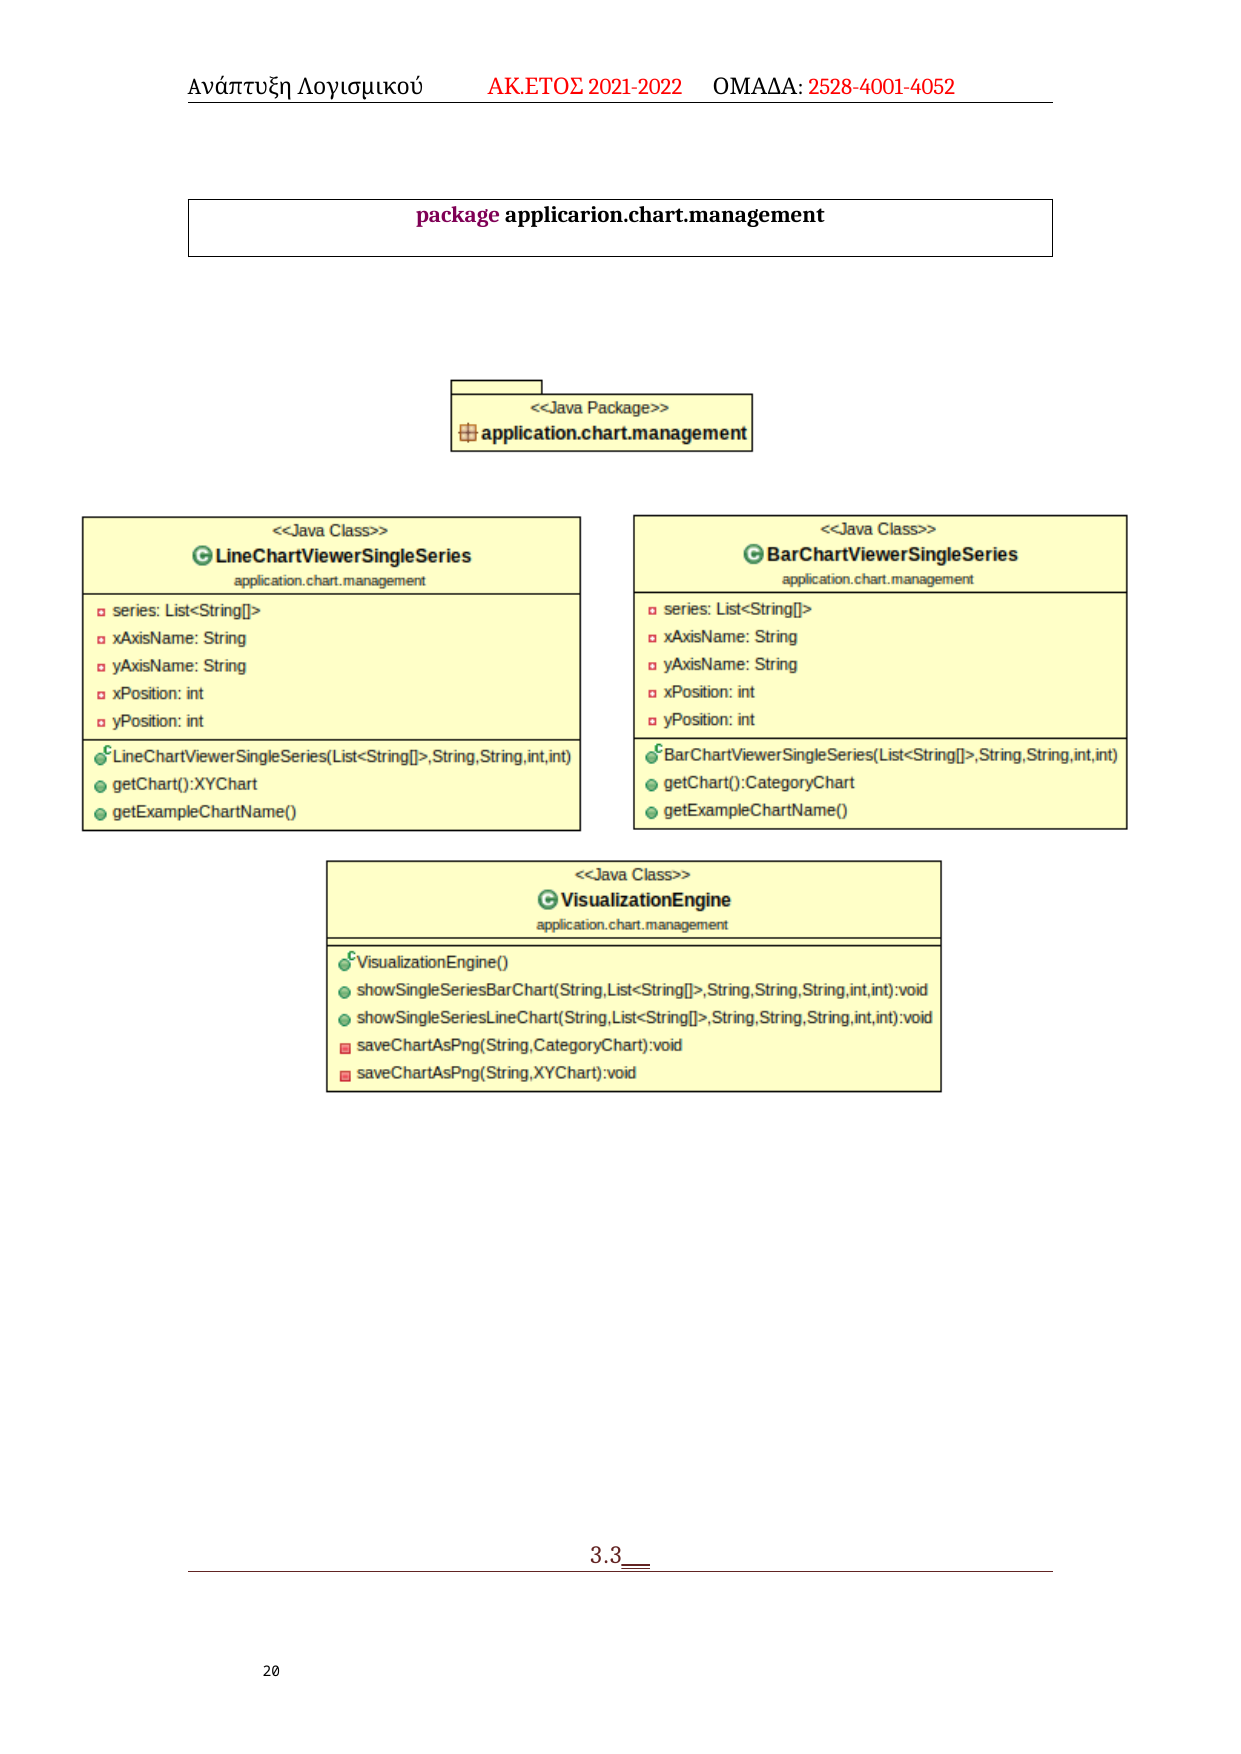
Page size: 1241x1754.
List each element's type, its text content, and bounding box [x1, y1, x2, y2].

text package applicarion.chart.management [189, 200, 1052, 228]
picture [27, 318, 1220, 1131]
